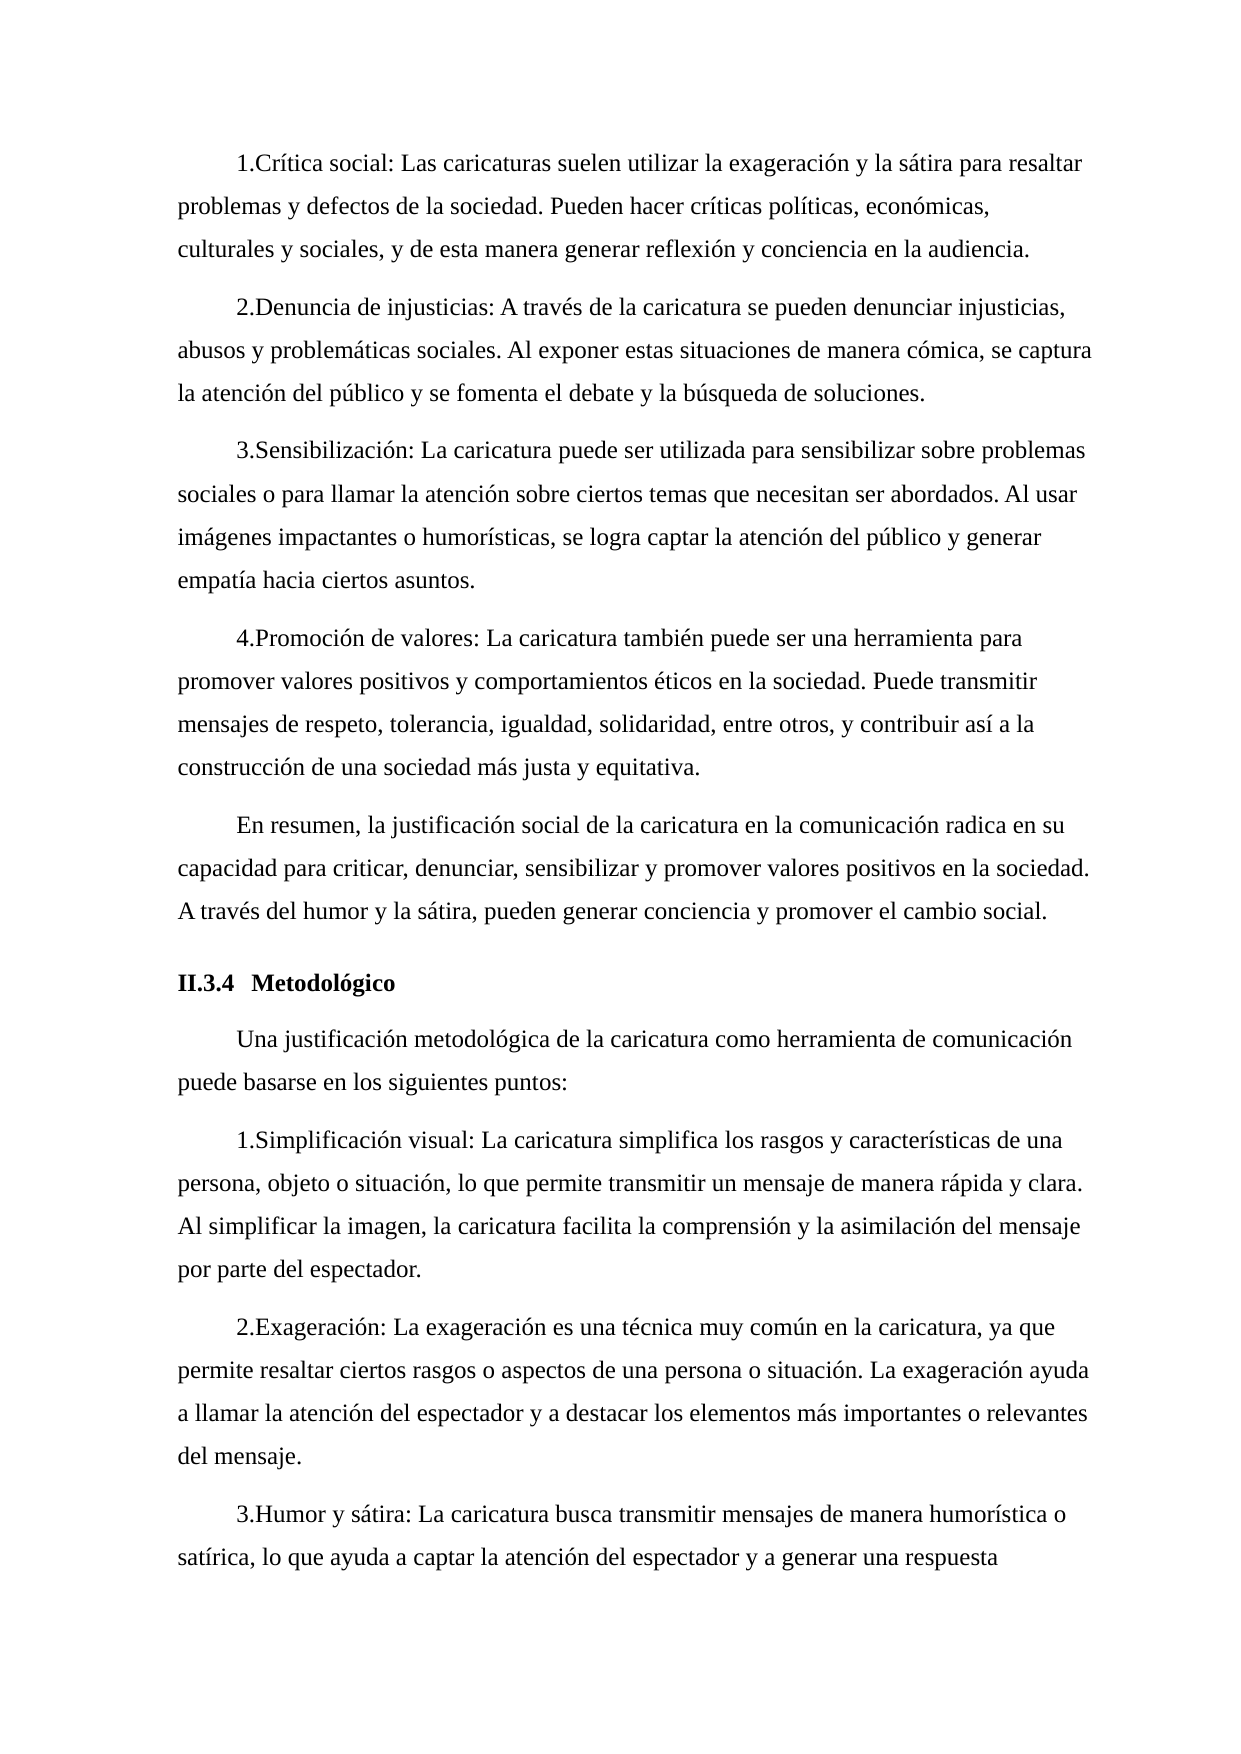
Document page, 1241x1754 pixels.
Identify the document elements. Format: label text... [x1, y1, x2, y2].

subtitle Metodológico [177, 968, 1093, 997]
list Sensibilización: La caricatura puede ser utilizada para sensibilizar sobre problemas sociales o para llamar la atención sobre ciertos temas que necesitan ser abordados. Al usar imágenes impactantes o humorísticas, se logra captar la atención del público y generar empatía hacia ciertos asuntos. [177, 436, 1093, 594]
list Crítica social: Las caricaturas suelen utilizar la exageración y la sátira para resaltar problemas y defectos de la sociedad. Pueden hacer críticas políticas, económicas, culturales y sociales, y de esta manera generar reflexión y conciencia en la audiencia. [177, 148, 1093, 263]
list Exageración: La exageración es una técnica muy común en la caricatura, ya que permite resaltar ciertos rasgos o aspectos de una persona o situación. La exageración ayuda a llamar la atención del espectador y a destacar los elementos más importantes o relevantes del mensaje. [177, 1312, 1093, 1470]
list Simplificación visual: La caricatura simplifica los rasgos y características de una persona, objeto o situación, lo que permite transmitir un mensaje de manera rápida y clara. Al simplificar la imagen, la caricatura facilita la comprensión y la asimilación del mensaje por parte del espectador. [177, 1125, 1093, 1283]
list Denuncia de injusticias: A través de la caricatura se pueden denunciar injusticias, abusos y problemáticas sociales. Al exponer estas situaciones de manera cómica, se captura la atención del público y se fomenta el debate y la búsqueda de soluciones. [177, 292, 1093, 407]
text Una justificación metodológica de la caricatura como herramienta de comunicación puede basarse en los siguientes puntos: [177, 1024, 1093, 1096]
list Promoción de valores: La caricatura también puede ser una herramienta para promover valores positivos y comportamientos éticos en la sociedad. Puede transmitir mensajes de respeto, tolerancia, igualdad, solidaridad, entre otros, y contribuir así a la construcción de una sociedad más justa y equitativa. [177, 623, 1093, 781]
list Humor y sátira: La caricatura busca transmitir mensajes de manera humorística o satírica, lo que ayuda a captar la atención del espectador y a generar una respuesta [177, 1499, 1093, 1571]
text En resumen, la justificación social de la caricatura en la comunicación radica en su capacidad para criticar, denunciar, sensibilizar y promover valores positivos en la sociedad. A través del humor y la sátira, pueden generar conciencia y promover el cambio social. [177, 810, 1093, 925]
